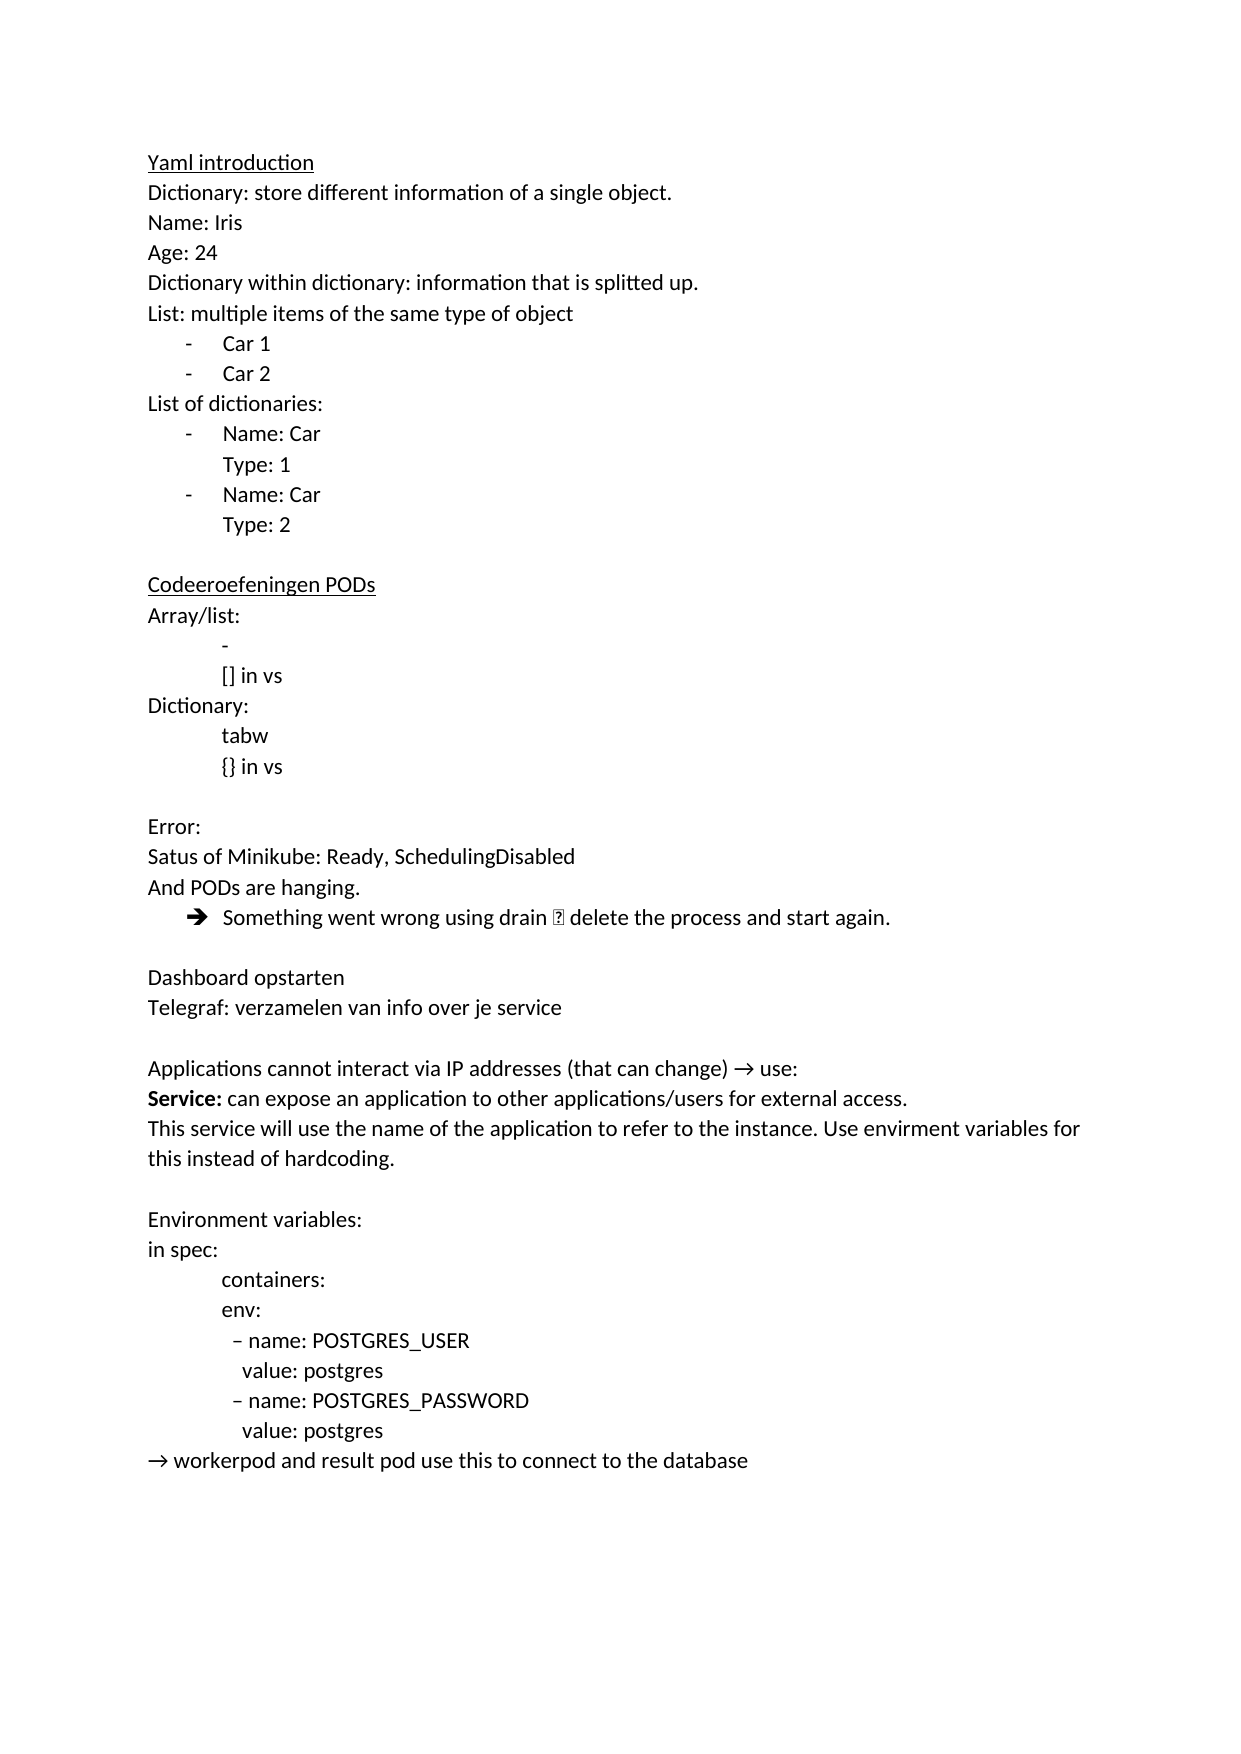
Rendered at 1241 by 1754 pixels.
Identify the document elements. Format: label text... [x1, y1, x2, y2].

text Dictionary: [148, 691, 1093, 719]
text Applications cannot interact via IP addresses (that can change) → use: [148, 1054, 1093, 1082]
list Type: 2 [223, 510, 1093, 538]
text List of dictionaries: [148, 389, 1093, 417]
text – name: POSTGRES_PASSWORD [148, 1386, 1093, 1414]
text Name: Iris [148, 208, 1093, 236]
text tabw [148, 722, 1093, 749]
text Dictionary: store different information of a single object. [148, 178, 1093, 206]
text List: multiple items of the same type of object [148, 299, 1093, 327]
text Telegraf: verzamelen van info over je service [148, 993, 1093, 1021]
text Array/list: - [148, 601, 1093, 659]
text Type: 1 [223, 450, 1093, 478]
list Car 1 [185, 329, 1093, 357]
text Satus of Minikube: Ready, SchedulingDisabled [148, 842, 1093, 870]
text – name: POSTGRES_USER [148, 1326, 1093, 1354]
list Something went wrong using drain  delete the process and start again. [185, 903, 1093, 931]
text Dictionary within dictionary: information that is splitted up. [148, 268, 1093, 296]
text containers: [148, 1265, 1093, 1293]
list Name: Car [185, 419, 1093, 447]
text value: postgres [148, 1416, 1093, 1444]
text This service will use the name of the application to refer to the instance. Use envirment variables for this instead of hardcoding. [148, 1114, 1093, 1172]
text And PODs are hanging. [148, 873, 1093, 901]
text Environment variables: [148, 1205, 1093, 1233]
text Age: 24 [148, 238, 1093, 266]
list Name: Car [185, 480, 1093, 508]
text {} in vs [148, 752, 1093, 780]
text Service: can expose an application to other applications/users for external access. [148, 1084, 1093, 1112]
text env: [148, 1296, 1093, 1323]
text Dashboard opstarten [148, 963, 1093, 991]
text in spec: [148, 1235, 1093, 1263]
list Car 2 [185, 359, 1093, 387]
text [] in vs [148, 661, 1093, 689]
text Error: [148, 812, 1093, 840]
text Yaml introduction [148, 148, 1093, 176]
text → workerpod and result pod use this to connect to the database [148, 1447, 1093, 1474]
text value: postgres [148, 1356, 1093, 1384]
text Codeeroefeningen PODs [148, 571, 1093, 598]
